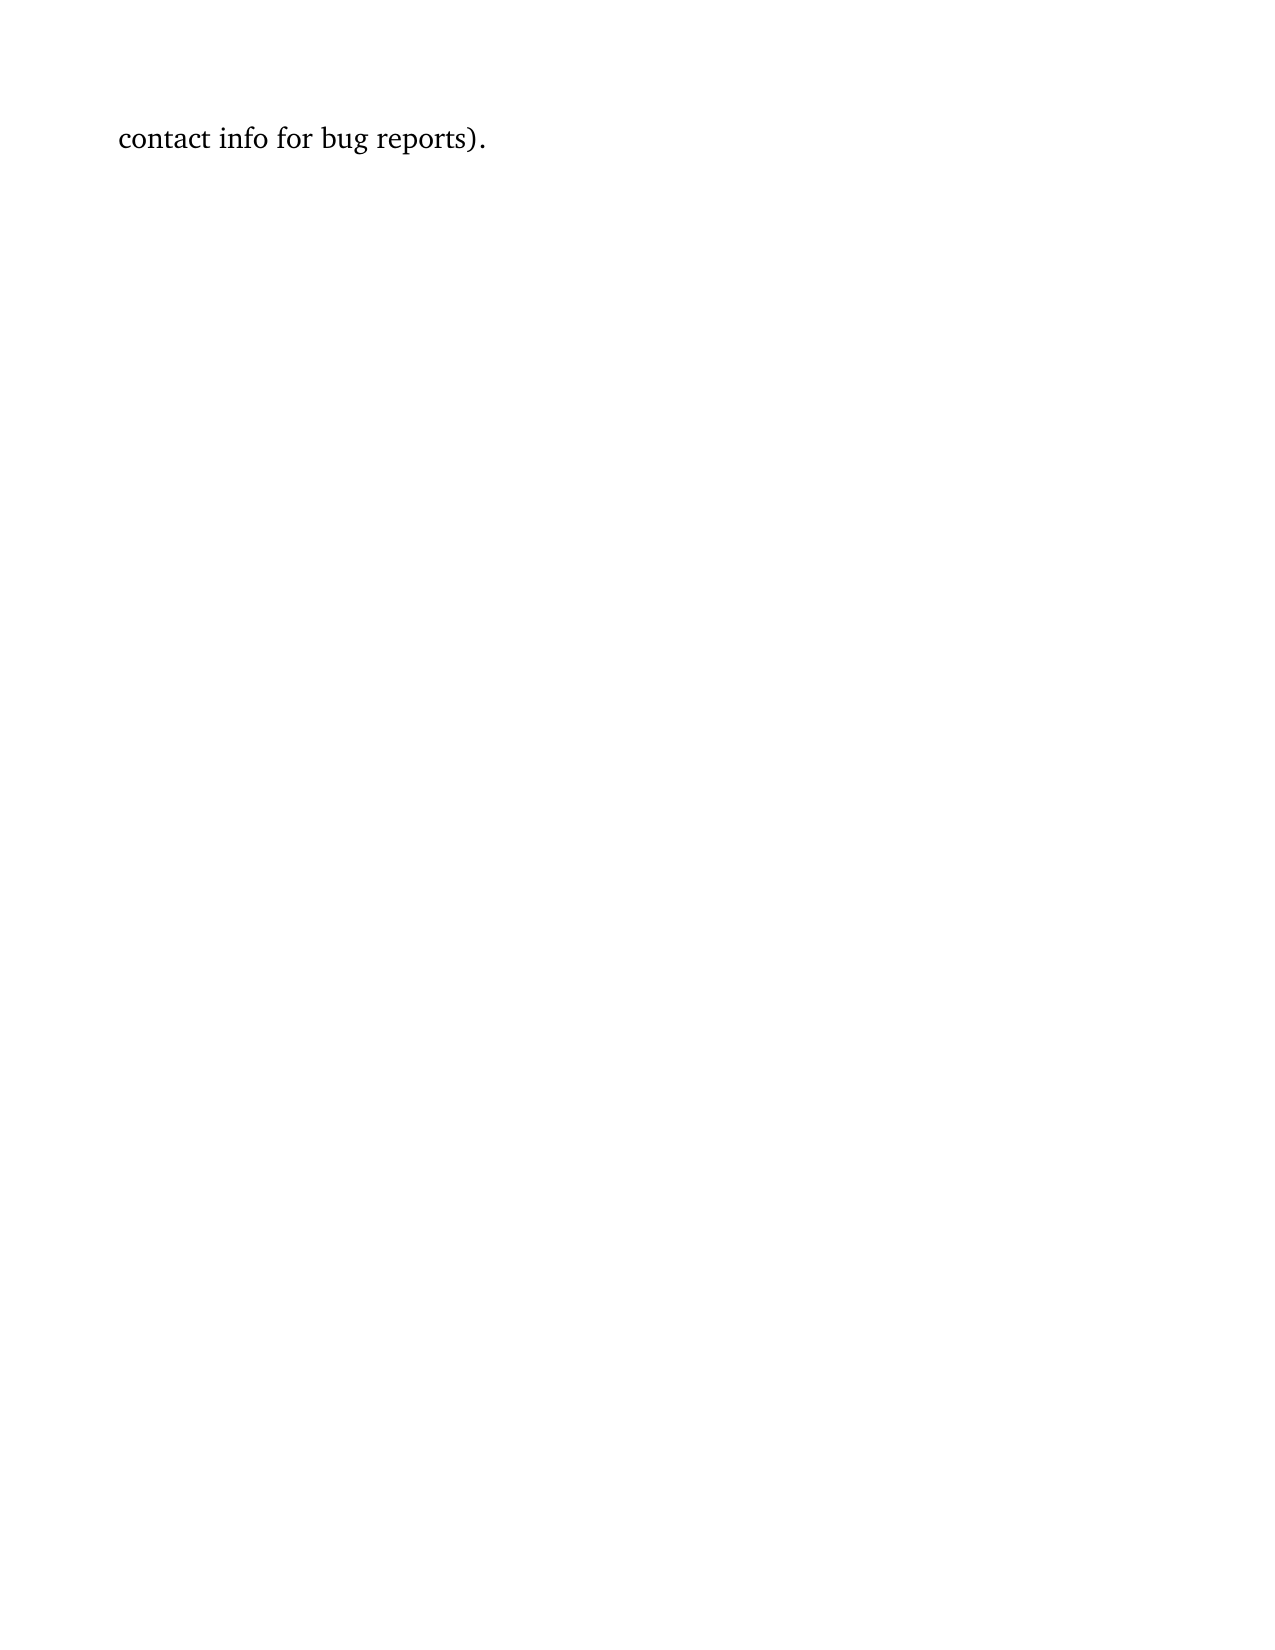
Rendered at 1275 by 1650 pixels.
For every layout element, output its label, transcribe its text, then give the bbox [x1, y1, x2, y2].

text contact info for bug reports). [118, 118, 1157, 156]
